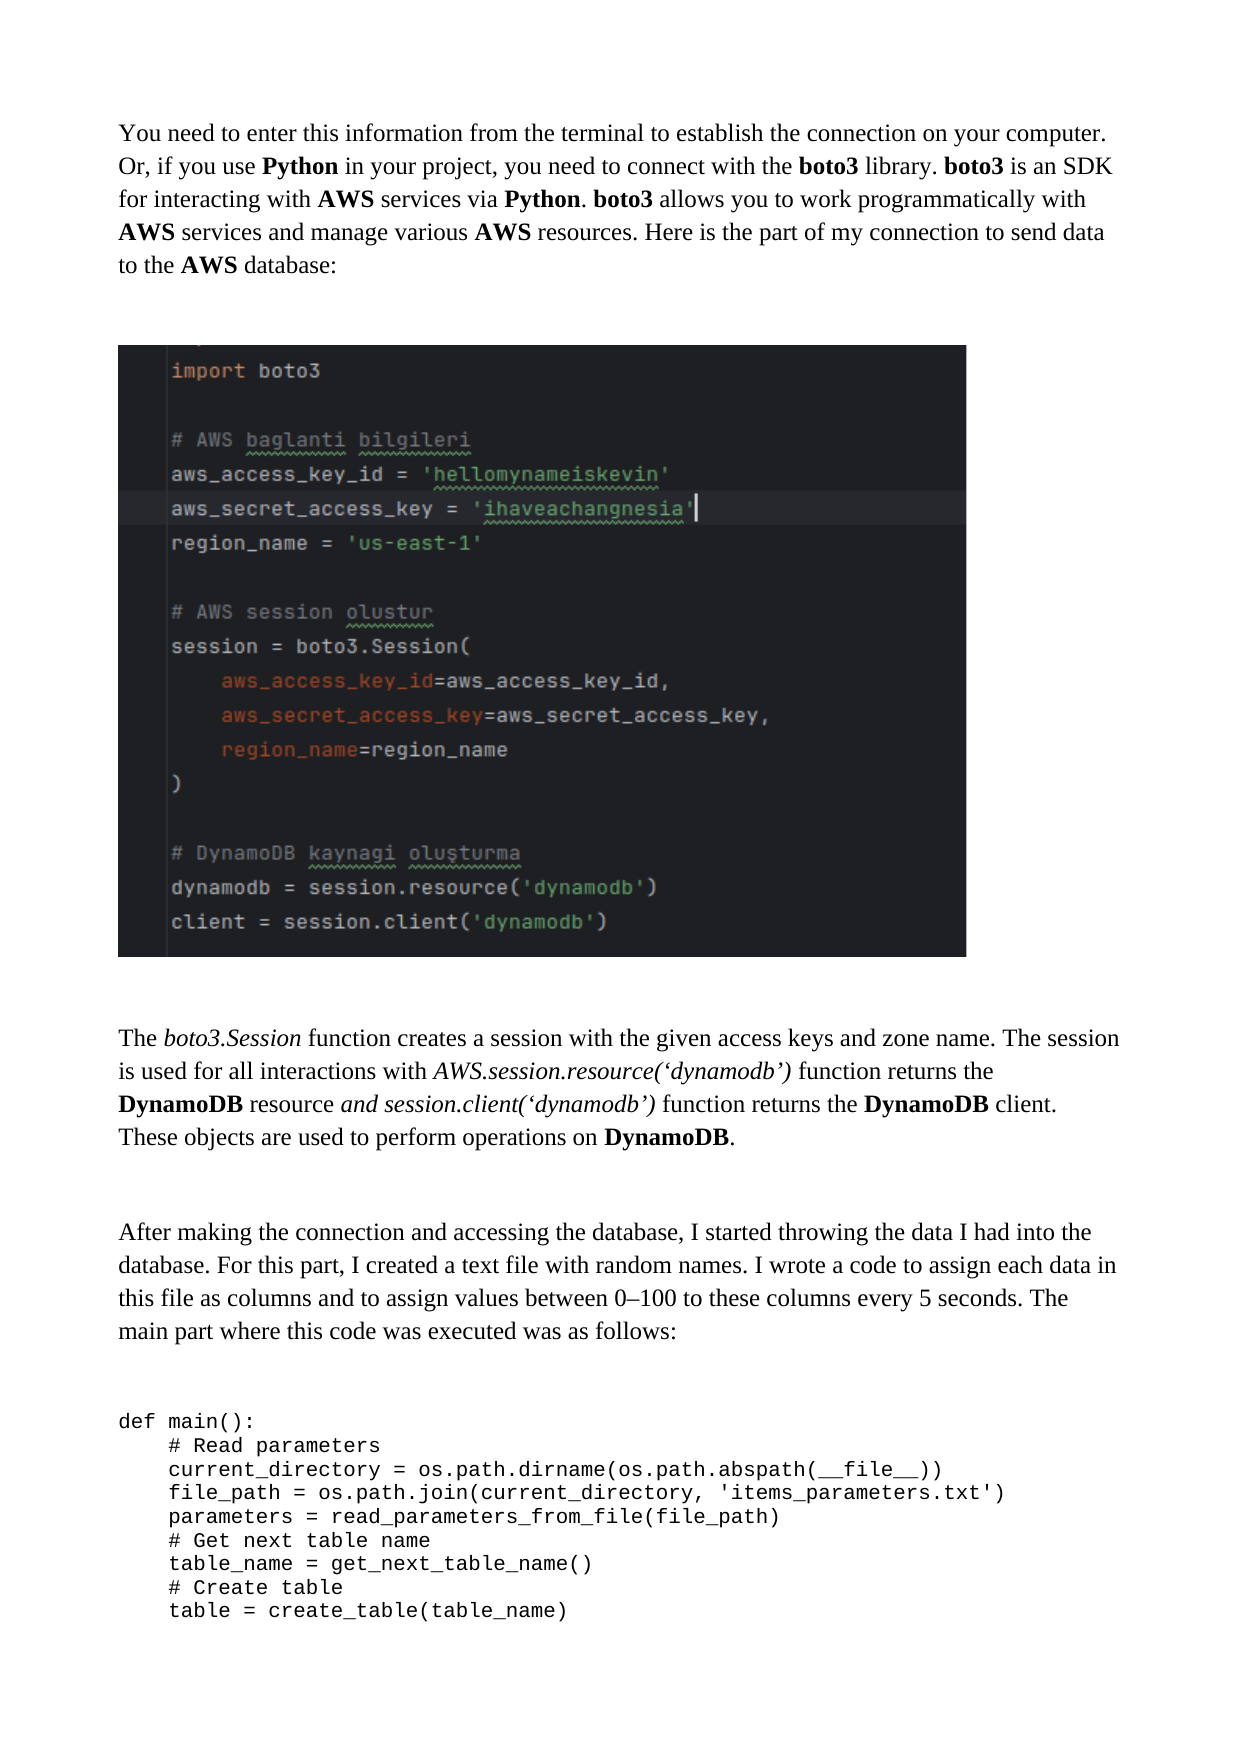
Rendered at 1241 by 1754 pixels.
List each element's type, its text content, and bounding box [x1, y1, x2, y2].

text def main(): [118, 1411, 1122, 1435]
text # Read parameters [118, 1435, 1122, 1459]
text # Get next table name [118, 1529, 1122, 1553]
text parameters = read_parameters_from_file(file_path) [118, 1506, 1122, 1529]
text table_name = get_next_table_name() [118, 1553, 1122, 1577]
text After making the connection and accessing the database, I started throwing the data I had into the database. For this part, I created a text file with random names. I wrote a code to assign each data in this file as columns and to assign values between 0–100 to these columns every 5 seconds. The main part where this code was executed was as follows: [118, 1217, 1122, 1345]
text # Create table [118, 1577, 1122, 1601]
text current_directory = os.path.dirname(os.path.abspath(__file__)) [118, 1459, 1122, 1482]
text file_path = os.path.join(current_directory, 'items_parameters.txt') [118, 1482, 1122, 1506]
text The boto3.Session function creates a session with the given access keys and zone name. The session is used for all interactions with AWS.session.resource(‘dynamodb’) function returns the DynamoDB resource and session.client(‘dynamodb’) function returns the DynamoDB client. These objects are used to perform operations on DynamoDB. [118, 1023, 1122, 1151]
text You need to enter this information from the terminal to establish the connection on your computer. Or, if you use Python in your project, you need to connect with the boto3 library. boto3 is an SDK for interacting with AWS services via Python. boto3 allows you to work programmatically with AWS services and manage various AWS resources. Here is the part of my connection to send data to the AWS database: [118, 118, 1122, 279]
picture [118, 345, 967, 957]
text table = create_table(table_name) [118, 1601, 1122, 1624]
